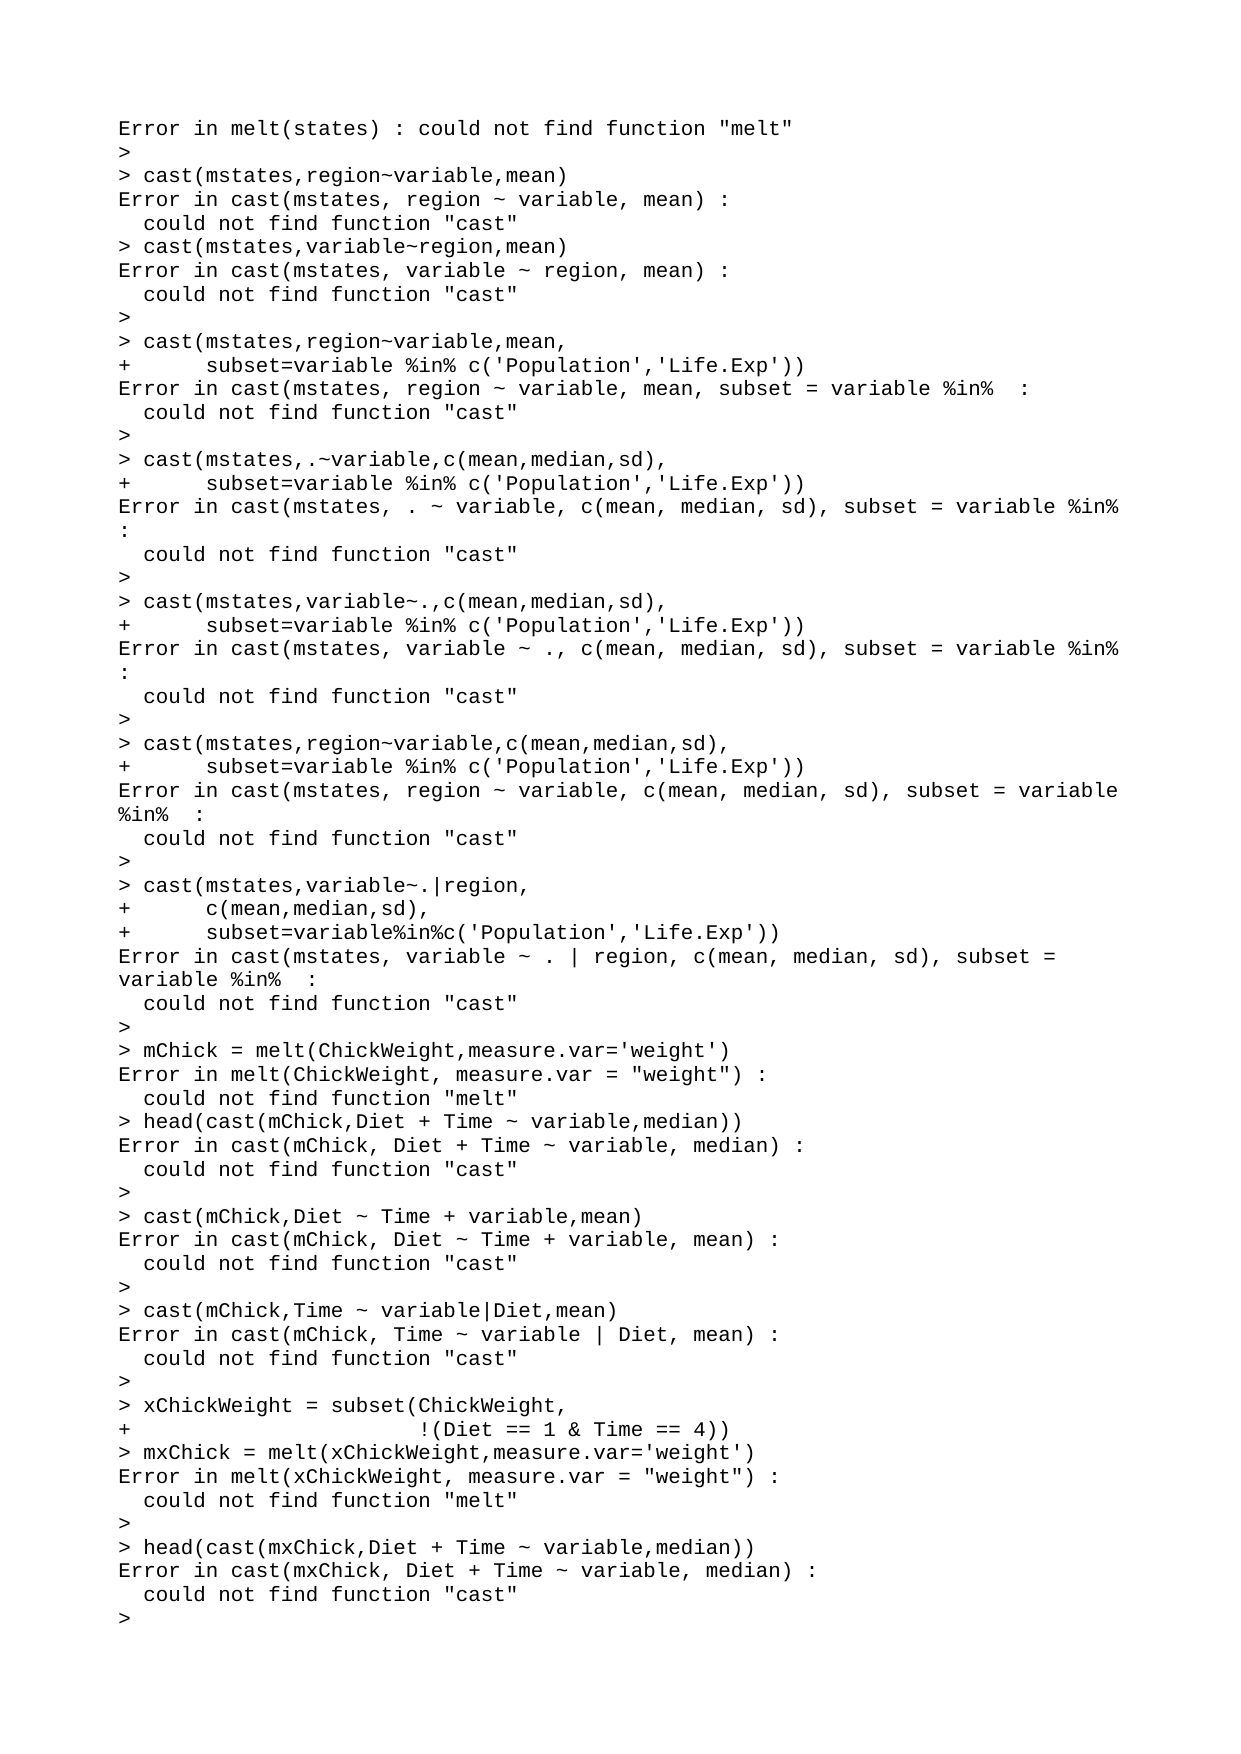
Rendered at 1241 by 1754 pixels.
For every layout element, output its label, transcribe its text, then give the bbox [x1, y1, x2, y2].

text Error in cast(mstates, variable ~ region, mean) : [118, 260, 1122, 284]
text > [118, 1608, 1122, 1631]
text > [118, 1371, 1122, 1395]
text + subset=variable %in% c('Population','Life.Exp')) [118, 615, 1122, 638]
text > [118, 142, 1122, 165]
text Error in cast(mxChick, Diet + Time ~ variable, median) : [118, 1561, 1122, 1584]
text > mChick = melt(ChickWeight,measure.var='weight') [118, 1040, 1122, 1064]
text > [118, 1277, 1122, 1300]
text could not find function "cast" [118, 827, 1122, 851]
text > head(cast(mChick,Diet + Time ~ variable,median)) [118, 1111, 1122, 1135]
text > head(cast(mxChick,Diet + Time ~ variable,median)) [118, 1537, 1122, 1561]
text could not find function "cast" [118, 1348, 1122, 1371]
text > cast(mstates,variable~region,mean) [118, 236, 1122, 260]
text could not find function "cast" [118, 213, 1122, 236]
text Error in melt(states) : could not find function "melt" [118, 118, 1122, 142]
text > cast(mChick,Diet ~ Time + variable,mean) [118, 1206, 1122, 1229]
text > mxChick = melt(xChickWeight,measure.var='weight') [118, 1442, 1122, 1466]
text Error in cast(mChick, Diet ~ Time + variable, mean) : [118, 1229, 1122, 1253]
text > cast(mstates,variable~.,c(mean,median,sd), [118, 591, 1122, 615]
text > cast(mstates,.~variable,c(mean,median,sd), [118, 449, 1122, 473]
text could not find function "melt" [118, 1489, 1122, 1513]
text > [118, 567, 1122, 591]
text > xChickWeight = subset(ChickWeight, [118, 1395, 1122, 1419]
text could not find function "cast" [118, 993, 1122, 1017]
text could not find function "cast" [118, 284, 1122, 307]
text > cast(mChick,Time ~ variable|Diet,mean) [118, 1300, 1122, 1324]
text Error in cast(mstates, variable ~ . | region, c(mean, median, sd), subset = variable %in% : [118, 946, 1122, 993]
text > [118, 1017, 1122, 1040]
text could not find function "cast" [118, 402, 1122, 426]
text could not find function "cast" [118, 686, 1122, 709]
text could not find function "melt" [118, 1088, 1122, 1111]
text Error in cast(mstates, region ~ variable, mean, subset = variable %in% : [118, 378, 1122, 402]
text > [118, 426, 1122, 449]
text could not find function "cast" [118, 1158, 1122, 1182]
text + c(mean,median,sd), [118, 898, 1122, 922]
text could not find function "cast" [118, 1253, 1122, 1277]
text + subset=variable %in% c('Population','Life.Exp')) [118, 354, 1122, 378]
text > cast(mstates,region~variable,mean) [118, 165, 1122, 189]
text could not find function "cast" [118, 1584, 1122, 1608]
text > cast(mstates,variable~.|region, [118, 875, 1122, 898]
text could not find function "cast" [118, 544, 1122, 567]
text + subset=variable%in%c('Population','Life.Exp')) [118, 922, 1122, 946]
text + !(Diet == 1 & Time == 4)) [118, 1419, 1122, 1442]
text Error in cast(mstates, region ~ variable, mean) : [118, 189, 1122, 213]
text Error in melt(xChickWeight, measure.var = "weight") : [118, 1466, 1122, 1489]
text > [118, 1513, 1122, 1537]
text > [118, 307, 1122, 331]
text > [118, 851, 1122, 875]
text Error in melt(ChickWeight, measure.var = "weight") : [118, 1064, 1122, 1088]
text > [118, 709, 1122, 733]
text > [118, 1182, 1122, 1206]
text + subset=variable %in% c('Population','Life.Exp')) [118, 473, 1122, 496]
text Error in cast(mChick, Diet + Time ~ variable, median) : [118, 1135, 1122, 1158]
text Error in cast(mstates, region ~ variable, c(mean, median, sd), subset = variable %in% : [118, 780, 1122, 827]
text > cast(mstates,region~variable,mean, [118, 331, 1122, 354]
text + subset=variable %in% c('Population','Life.Exp')) [118, 757, 1122, 780]
text > cast(mstates,region~variable,c(mean,median,sd), [118, 733, 1122, 757]
text Error in cast(mChick, Time ~ variable | Diet, mean) : [118, 1324, 1122, 1348]
text Error in cast(mstates, . ~ variable, c(mean, median, sd), subset = variable %in% : [118, 496, 1122, 544]
text Error in cast(mstates, variable ~ ., c(mean, median, sd), subset = variable %in% : [118, 638, 1122, 686]
